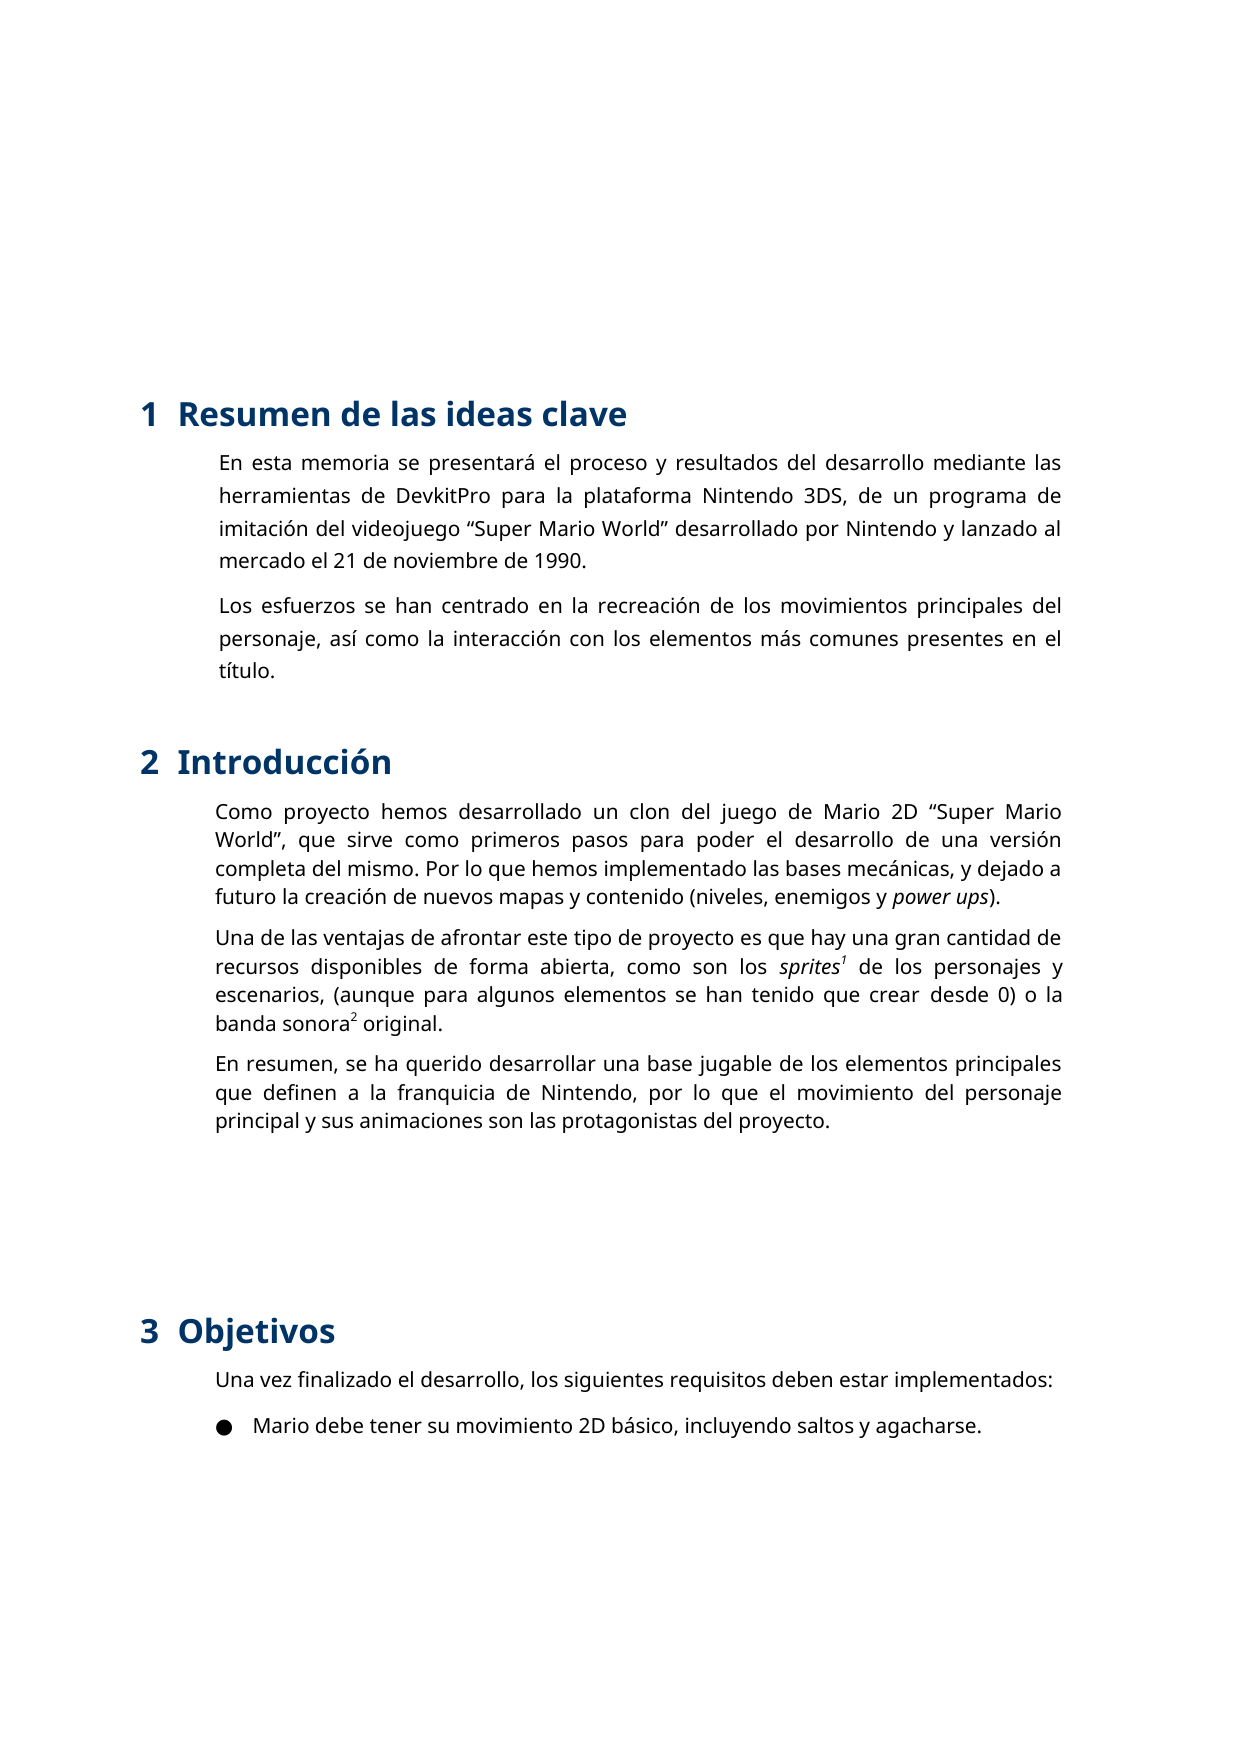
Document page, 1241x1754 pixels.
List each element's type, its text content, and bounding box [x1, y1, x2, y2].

text En resumen, se ha querido desarrollar una base jugable de los elementos principales que definen a la franquicia de Nintendo, por lo que el movimiento del personaje principal y sus animaciones son las protagonistas del proyecto. [215, 1049, 1063, 1135]
text Una vez finalizado el desarrollo, los siguientes requisitos deben estar implementados: [215, 1366, 1063, 1394]
text Una de las ventajas de afrontar este tipo de proyecto es que hay una gran cantidad de recursos disponibles de forma abierta, como son los sprites1 de los personajes y escenarios, (aunque para algunos elementos se han tenido que crear desde 0) o la banda sonora2 original. [215, 923, 1063, 1037]
subtitle Objetivos [140, 1308, 1063, 1353]
subtitle Introducción [140, 739, 1063, 784]
text Como proyecto hemos desarrollado un clon del juego de Mario 2D “Super Mario World”, que sirve como primeros pasos para poder el desarrollo de una versión completa del mismo. Por lo que hemos implementado las bases mecánicas, y dejado a futuro la creación de nuevos mapas y contenido (niveles, enemigos y power ups). [215, 797, 1063, 911]
subtitle Resumen de las ideas clave [140, 391, 1063, 436]
text Los esfuerzos se han centrado en la recreación de los movimientos principales del personaje, así como la interacción con los elementos más comunes presentes en el título. [218, 591, 1063, 685]
list Mario debe tener su movimiento 2D básico, incluyendo saltos y agacharse. [215, 1411, 1063, 1439]
text En esta memoria se presentará el proceso y resultados del desarrollo mediante las herramientas de DevkitPro para la plataforma Nintendo 3DS, de un programa de imitación del videojuego “Super Mario World” desarrollado por Nintendo y lanzado al mercado el 21 de noviembre de 1990. [218, 448, 1063, 575]
